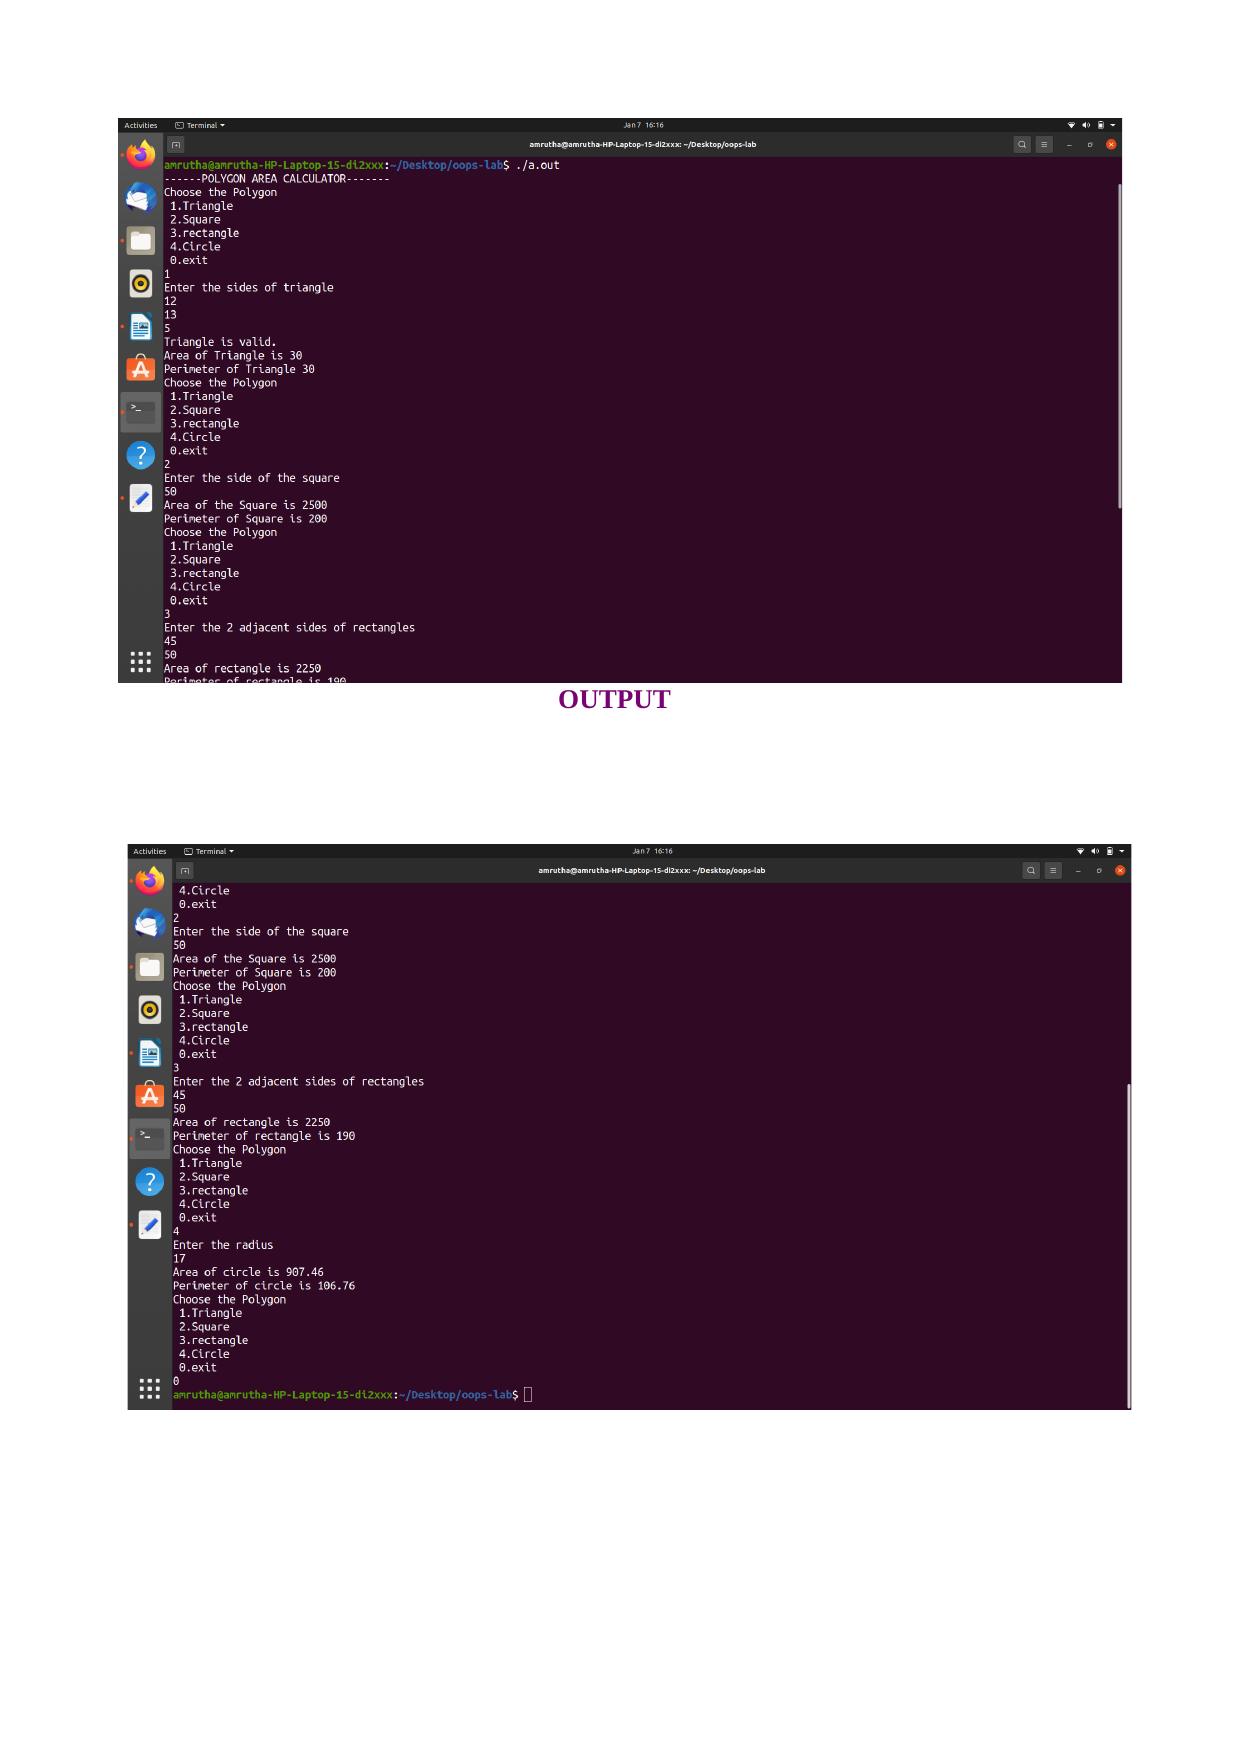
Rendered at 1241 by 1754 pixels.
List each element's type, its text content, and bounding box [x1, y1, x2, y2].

text OUTPUT [118, 683, 1122, 714]
picture [118, 118, 1123, 683]
picture [127, 844, 1132, 1410]
